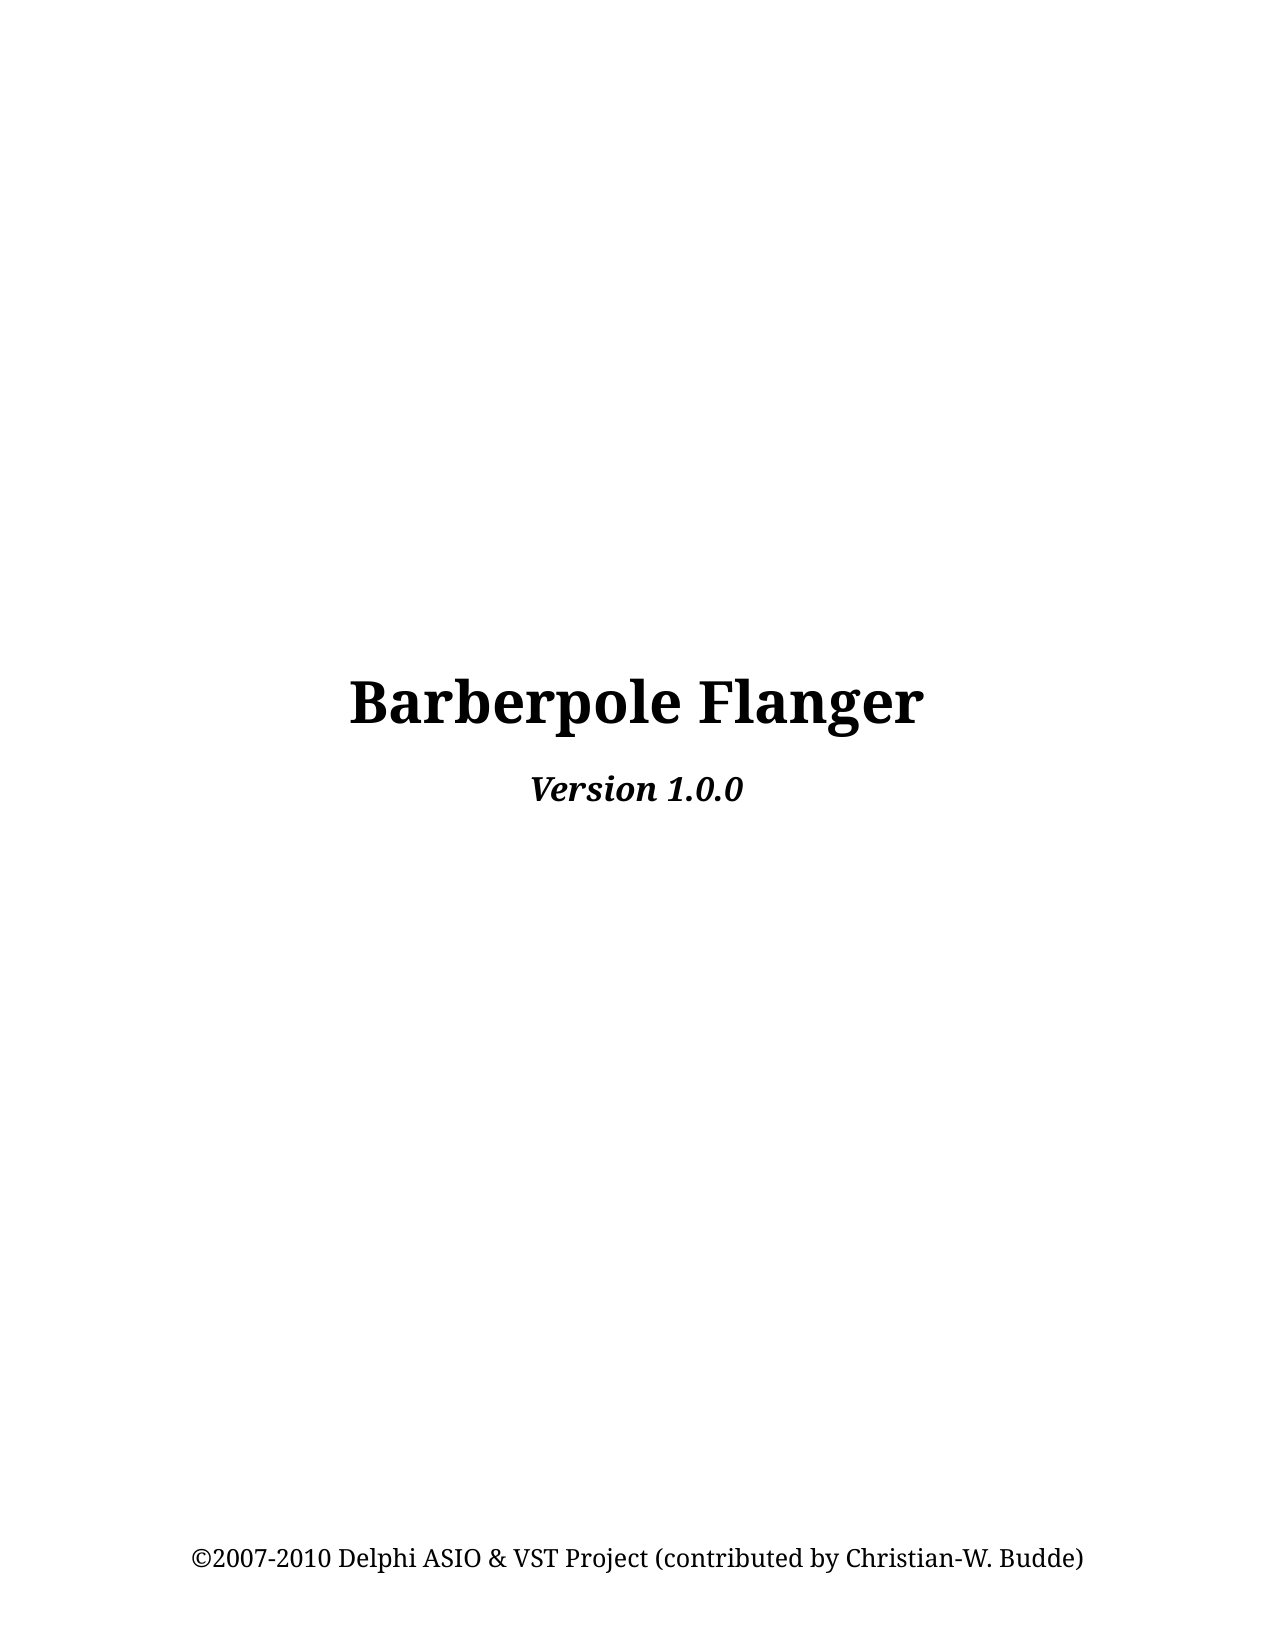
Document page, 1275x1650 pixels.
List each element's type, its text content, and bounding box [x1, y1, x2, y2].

subtitle Version 1.0.0 [148, 766, 1127, 811]
title Barberpole Flanger [148, 661, 1127, 741]
